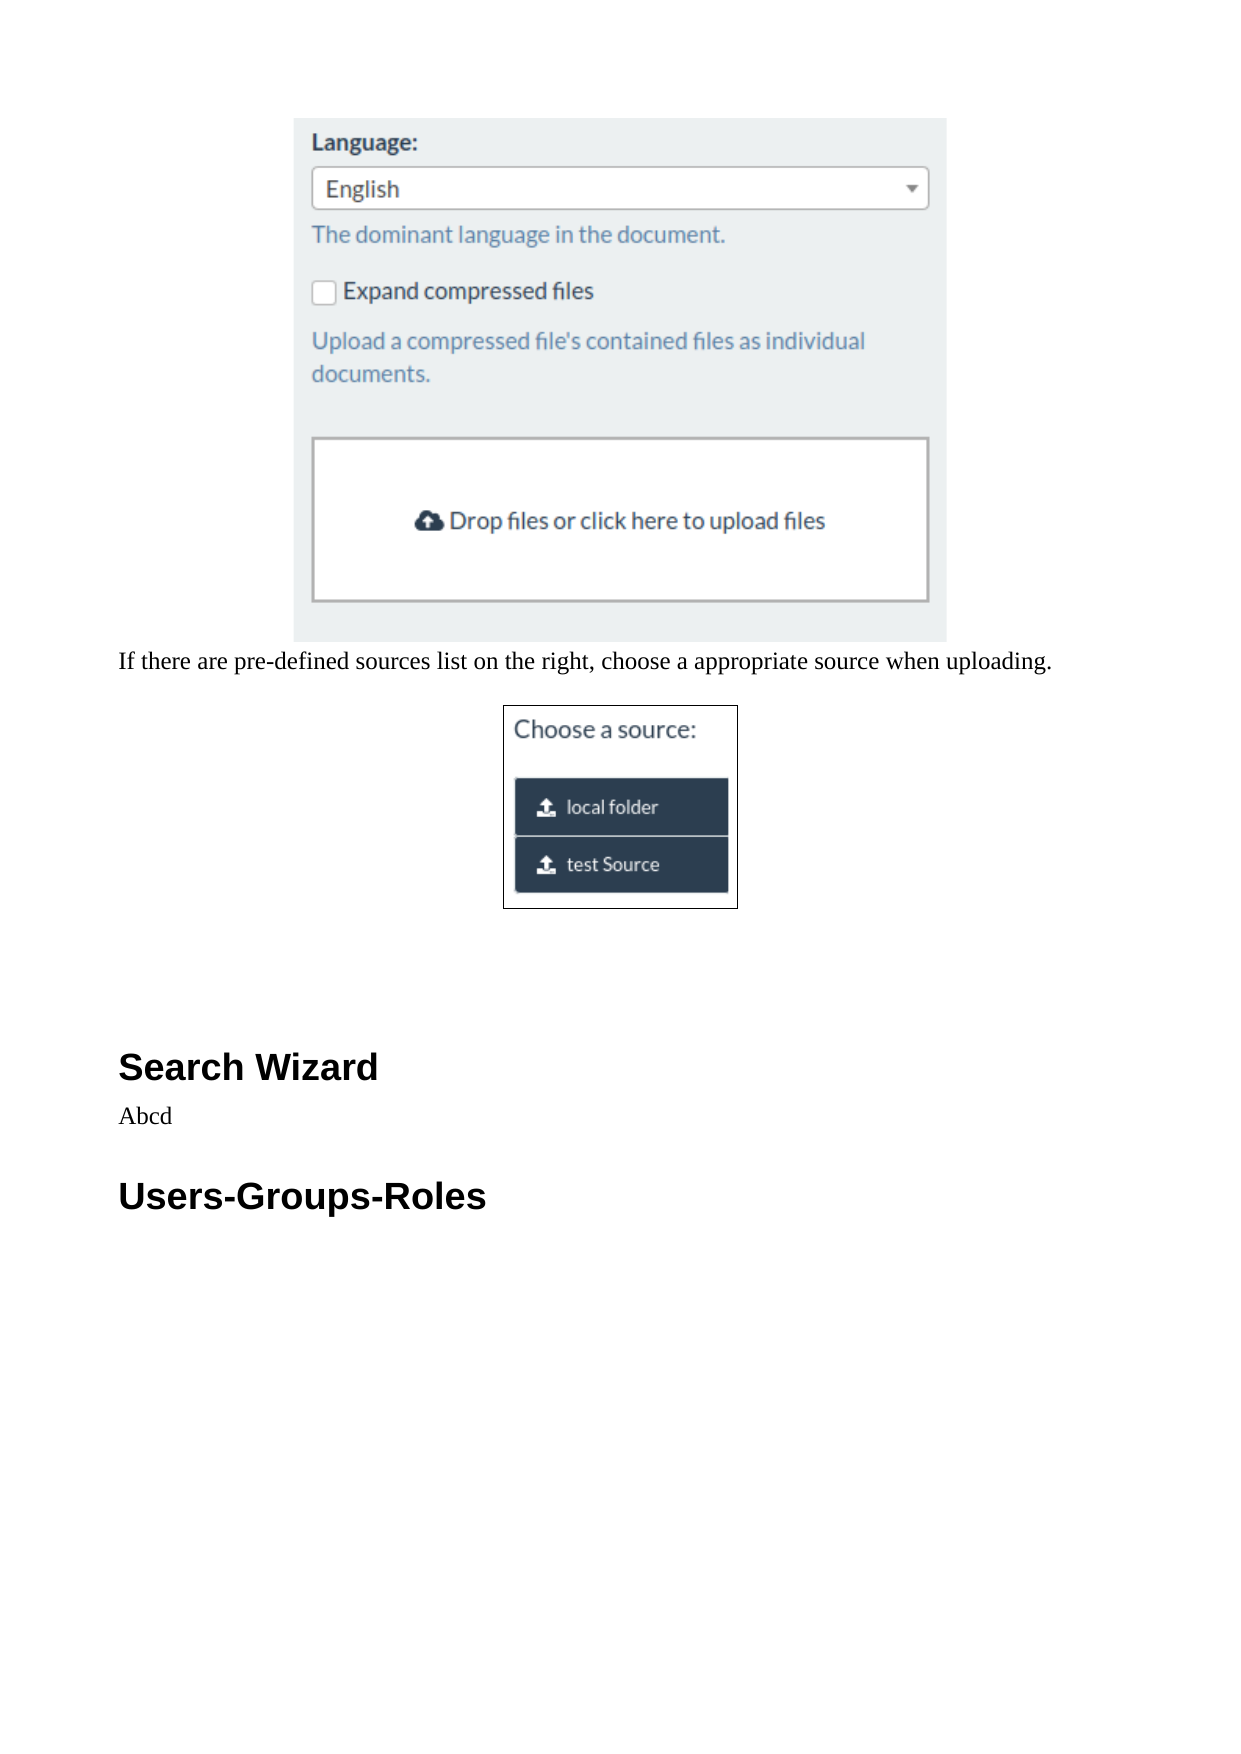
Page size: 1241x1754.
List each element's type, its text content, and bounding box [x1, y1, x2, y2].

text Abcd [118, 1101, 1122, 1130]
picture [511, 714, 729, 900]
subtitle Users-Groups-Roles [118, 1173, 1122, 1217]
text If there are pre-defined sources list on the right, choose a appropriate source when uploading. [118, 118, 1122, 674]
subtitle Search Wizard [118, 1045, 1122, 1088]
picture [293, 118, 947, 642]
